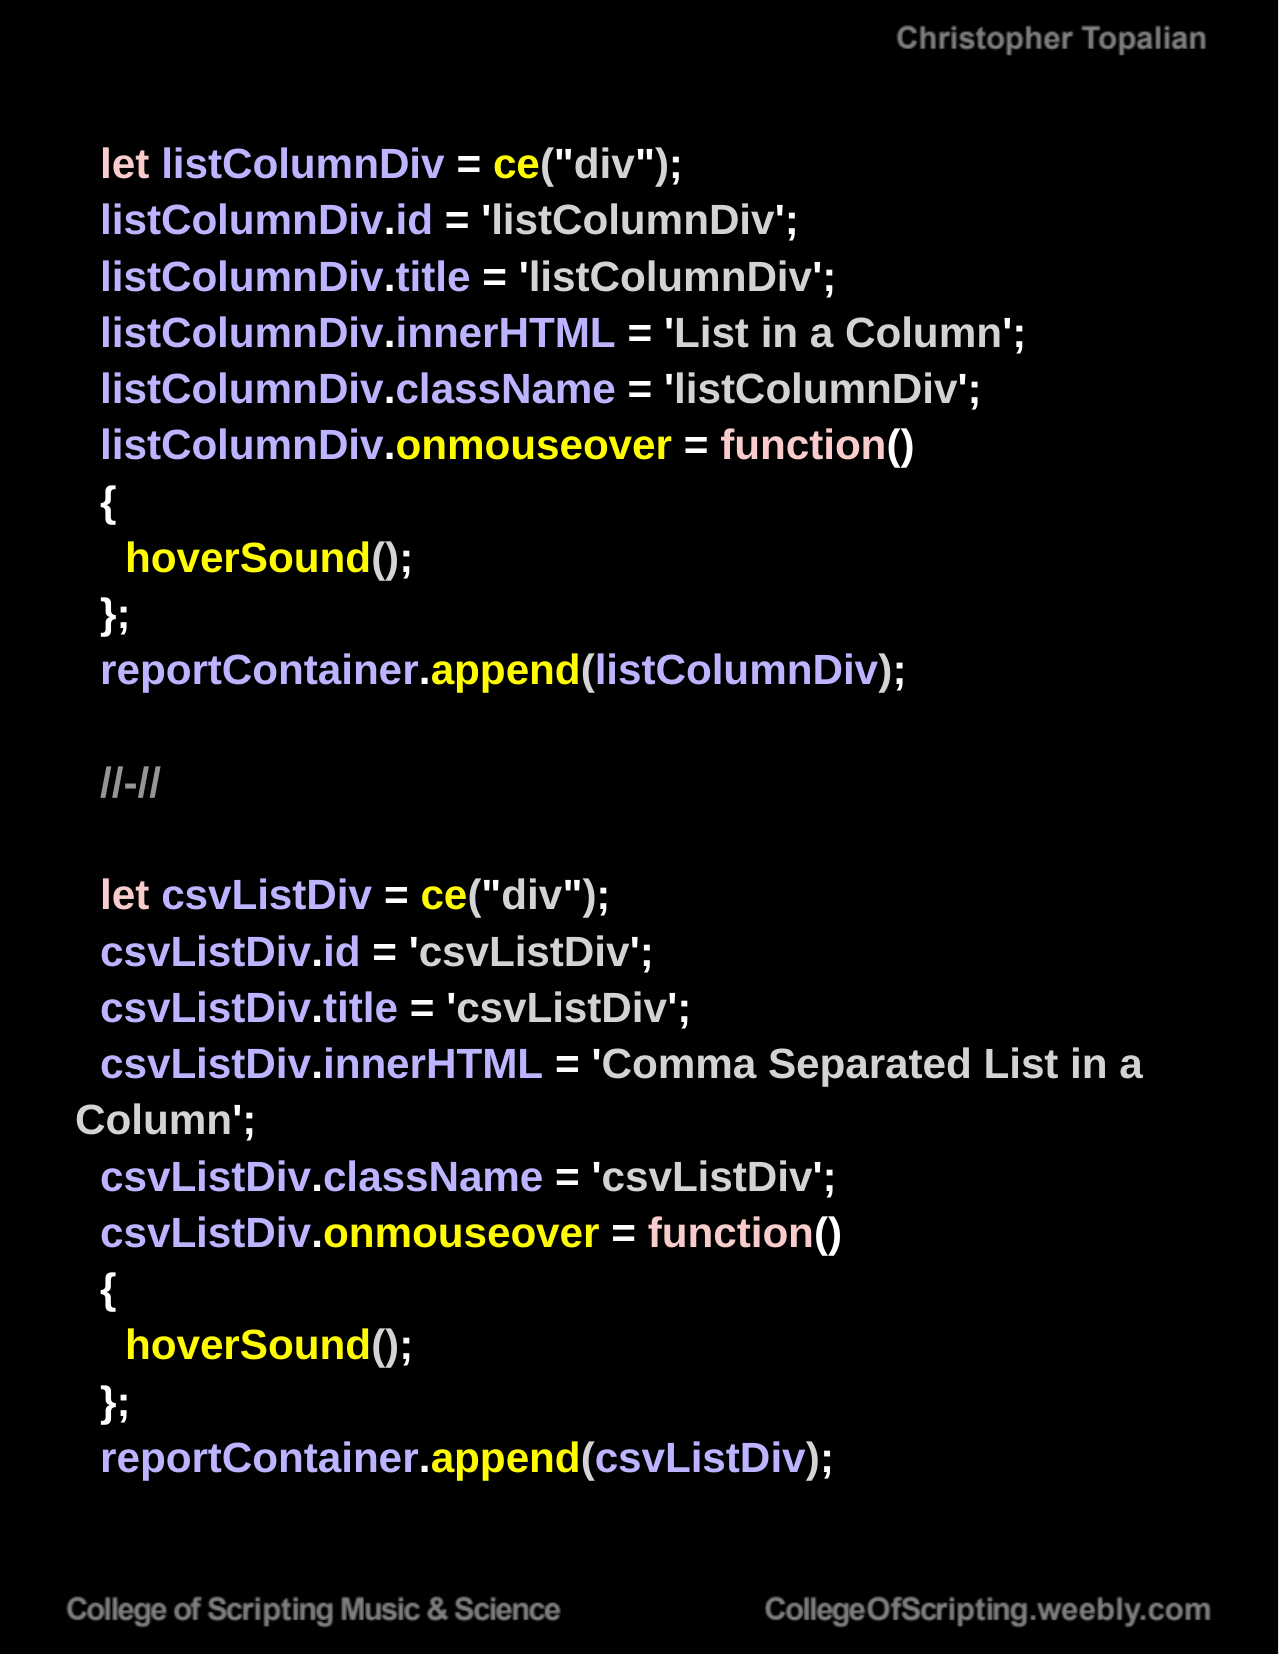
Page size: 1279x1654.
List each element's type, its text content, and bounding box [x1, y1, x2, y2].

text csvListDiv.innerHTML = 'Comma Separated List in a Column'; [75, 1031, 1203, 1144]
text reportContainer.append(csvListDiv); [75, 1425, 1203, 1481]
text }; [75, 581, 1203, 637]
text hoverSound(); [75, 525, 1203, 581]
text let csvListDiv = ce("div"); [75, 862, 1203, 919]
text listColumnDiv.onmouseover = function() [75, 412, 1203, 469]
text csvListDiv.id = 'csvListDiv'; [75, 919, 1203, 975]
text csvListDiv.onmouseover = function() [75, 1200, 1203, 1256]
text listColumnDiv.id = 'listColumnDiv'; [75, 187, 1203, 244]
text reportContainer.append(listColumnDiv); [75, 637, 1203, 694]
text csvListDiv.className = 'csvListDiv'; [75, 1144, 1203, 1200]
text }; [75, 1369, 1203, 1425]
text csvListDiv.title = 'csvListDiv'; [75, 975, 1203, 1031]
text let listColumnDiv = ce("div"); [75, 131, 1203, 187]
text { [75, 1256, 1203, 1312]
text { [75, 469, 1203, 525]
text //-// [75, 750, 1203, 806]
text listColumnDiv.className = 'listColumnDiv'; [75, 356, 1203, 412]
text listColumnDiv.innerHTML = 'List in a Column'; [75, 300, 1203, 356]
text listColumnDiv.title = 'listColumnDiv'; [75, 244, 1203, 300]
text hoverSound(); [75, 1312, 1203, 1369]
